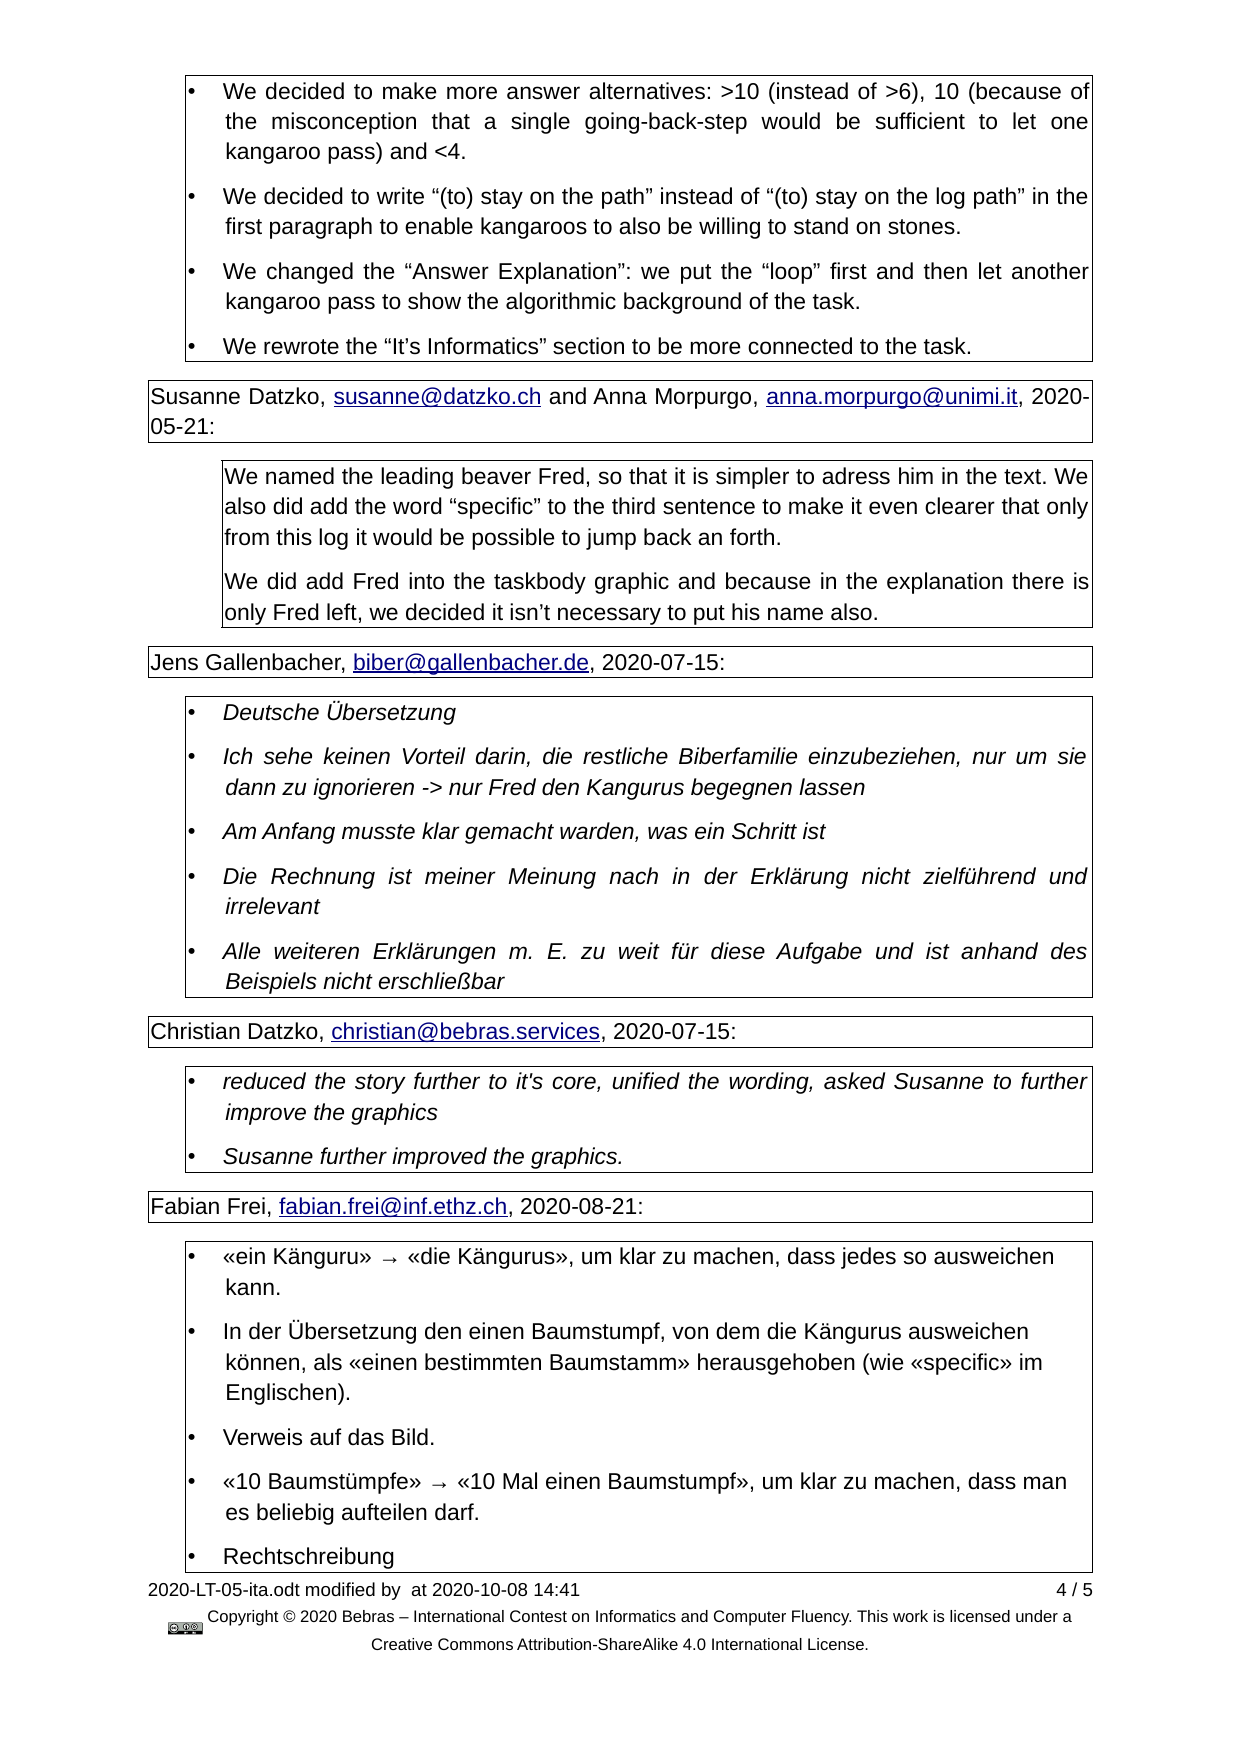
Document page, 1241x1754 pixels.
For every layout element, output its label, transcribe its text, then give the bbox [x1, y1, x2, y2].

list We decided to make more answer alternatives: >10 (instead of >6), 10 (because of the misconception that a single going-back-step would be sufficient to let one kangaroo pass) and <4. [186, 76, 1092, 164]
list Die Rechnung ist meiner Meinung nach in der Erklärung nicht zielführend und irrelevant [186, 860, 1092, 919]
list Deutsche Übersetzung [186, 697, 1092, 725]
list Rechtschreibung [186, 1541, 1092, 1572]
list Am Anfang musste klar gemacht warden, was ein Schritt ist [186, 816, 1092, 844]
list «ein Känguru» → «die Kängurus», um klar zu machen, dass jedes so ausweichen kann. [186, 1242, 1092, 1300]
text We named the leading beaver Fred, so that it is simpler to adress him in the text. We also did add the word “specific” to the third sentence to make it even clearer that only from this log it would be possible to jump back an forth. [223, 461, 1092, 550]
text Jens Gallenbacher, biber@gallenbacher.de, 2020-07-15: [149, 647, 1092, 677]
list We changed the “Answer Explanation”: we put the “loop” first and then let another kangaroo pass to show the algorithmic background of the task. [186, 255, 1092, 314]
list Alle weiteren Erklärungen m. E. zu weit für diese Aufgabe und ist anhand des Beispiels nicht erschließbar [186, 935, 1092, 997]
text Christian Datzko, christian@bebras.services, 2020-07-15: [149, 1017, 1092, 1047]
list Ich sehe keinen Vorteil darin, die restliche Biberfamilie einzubeziehen, nur um sie dann zu ignorieren -> nur Fred den Kangurus begegnen lassen [186, 741, 1092, 800]
list We rewrote the “It’s Informatics” section to be more connected to the task. [186, 330, 1092, 361]
list reduced the story further to it's core, unified the wording, asked Susanne to further improve the graphics [186, 1067, 1092, 1125]
list Susanne further improved the graphics. [186, 1141, 1092, 1172]
text Fabian Frei, fabian.frei@inf.ethz.ch, 2020-08-21: [149, 1192, 1092, 1222]
text Susanne Datzko, susanne@datzko.ch and Anna Morpurgo, anna.morpurgo@unimi.it, 2020-05-21: [149, 381, 1092, 442]
list «10 Baumstümpfe» → «10 Mal einen Baumstumpf», um klar zu machen, dass man es beliebig aufteilen darf. [186, 1466, 1092, 1525]
list In der Übersetzung den einen Baumstumpf, von dem die Kängurus ausweichen können, als «einen bestimmten Baumstamm» herausgehoben (wie «specific» im Englischen). [186, 1316, 1092, 1405]
text We did add Fred into the taskbody graphic and because in the explanation there is only Fred left, we decided it isn’t necessary to put his name also. [223, 566, 1092, 627]
list We decided to write “(to) stay on the path” instead of “(to) stay on the log path” in the first paragraph to enable kangaroos to also be willing to stand on stones. [186, 180, 1092, 239]
list Verweis auf das Bild. [186, 1421, 1092, 1450]
